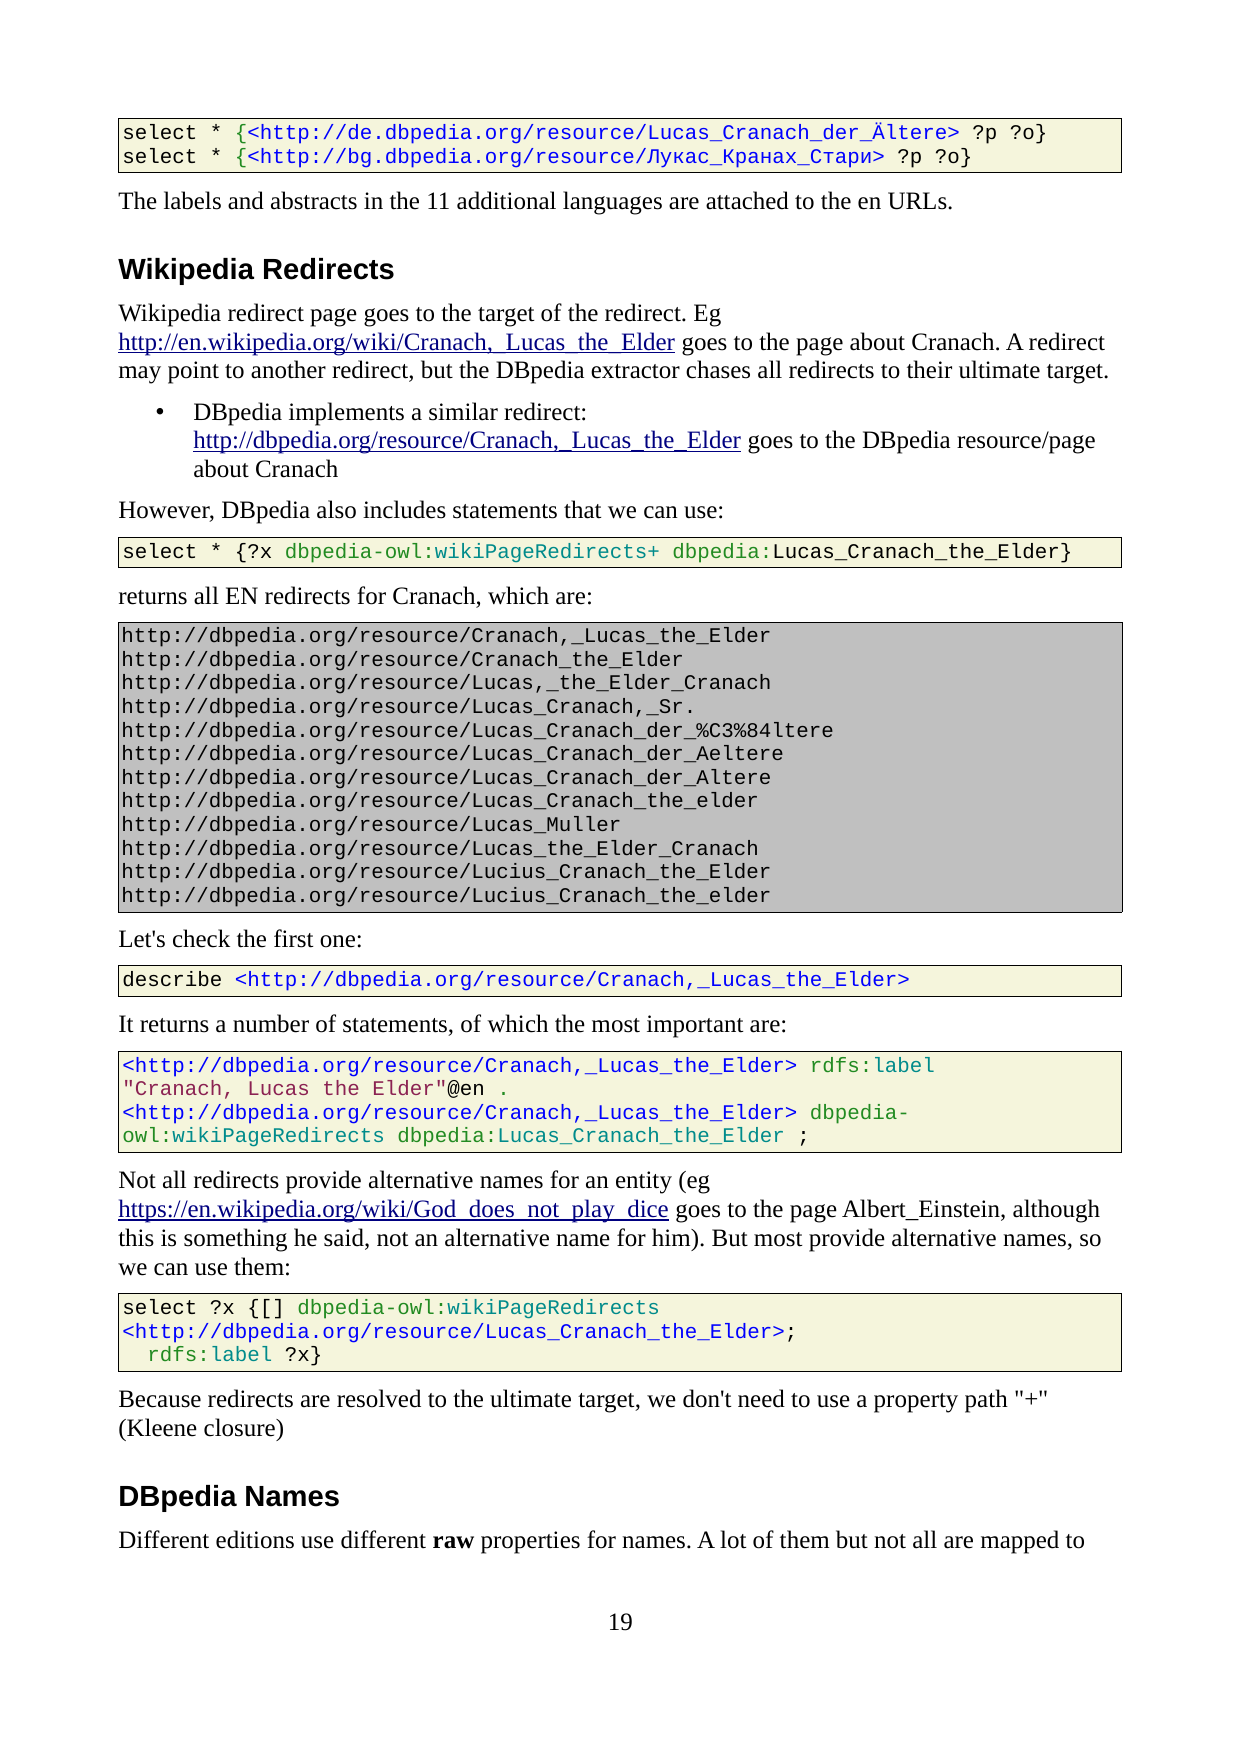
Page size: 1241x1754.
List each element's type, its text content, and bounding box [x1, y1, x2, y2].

text returns all EN redirects for Cranach, which are: [118, 581, 1122, 609]
text http://dbpedia.org/resource/Lucas,_the_Elder_Cranach [119, 669, 1122, 693]
text Let's check the first one: [118, 924, 1122, 953]
text However, DBpedia also includes statements that we can use: [118, 496, 1122, 524]
text Not all redirects provide alternative names for an entity (eg https://en.wikipedia.org/wiki/God_does_not_play_dice goes to the page Albert_Einstein, although this is something he said, not an alternative name for him). But most provide alternative names, so we can use them: [118, 1166, 1122, 1281]
text <http://dbpedia.org/resource/Cranach,_Lucas_the_Elder> dbpedia-owl:wikiPageRedirects dbpedia:Lucas_Cranach_the_Elder ; [119, 1098, 1121, 1152]
text http://dbpedia.org/resource/Lucius_Cranach_the_Elder [119, 858, 1122, 882]
subtitle DBpedia Names [118, 1479, 1122, 1513]
text http://dbpedia.org/resource/Lucas_the_Elder_Cranach [119, 835, 1122, 858]
text select * {<http://de.dbpedia.org/resource/Lucas_Cranach_der_Ältere> ?p ?o} [119, 119, 1121, 142]
text The labels and abstracts in the 11 additional languages are attached to the en URLs. [118, 186, 1122, 214]
text It returns a number of statements, of which the most important are: [118, 1009, 1122, 1038]
text select * {<http://bg.dbpedia.org/resource/Лукас_Кранах_Стари> ?p ?o} [119, 142, 1121, 172]
text describe <http://dbpedia.org/resource/Cranach,_Lucas_the_Elder> [119, 966, 1121, 996]
text <http://dbpedia.org/resource/Cranach,_Lucas_the_Elder> rdfs:label "Cranach, Lucas the Elder"@en . [119, 1052, 1121, 1098]
text http://dbpedia.org/resource/Lucas_Cranach_the_elder [119, 787, 1122, 811]
text Different editions use different raw properties for names. A lot of them but not all are mapped to [118, 1525, 1122, 1554]
text http://dbpedia.org/resource/Lucas_Cranach_der_%C3%84ltere [119, 717, 1122, 740]
text Wikipedia redirect page goes to the target of the redirect. Eg http://en.wikipedia.org/wiki/Cranach,_Lucas_the_Elder goes to the page about Cranach. A redirect may point to another redirect, but the DBpedia extractor chases all redirects to their ultimate target. [118, 298, 1122, 384]
text Because redirects are resolved to the ultimate target, we don't need to use a property path "+" (Kleene closure) [118, 1384, 1122, 1442]
text http://dbpedia.org/resource/Lucius_Cranach_the_elder [119, 882, 1122, 912]
text http://dbpedia.org/resource/Lucas_Cranach,_Sr. [119, 693, 1122, 717]
text select * {?x dbpedia-owl:wikiPageRedirects+ dbpedia:Lucas_Cranach_the_Elder} [119, 538, 1121, 567]
text rdfs:label ?x} [119, 1340, 1121, 1371]
text http://dbpedia.org/resource/Lucas_Muller [119, 811, 1122, 835]
text http://dbpedia.org/resource/Lucas_Cranach_der_Aeltere [119, 740, 1122, 764]
text http://dbpedia.org/resource/Cranach,_Lucas_the_Elder [119, 623, 1122, 646]
text http://dbpedia.org/resource/Cranach_the_Elder [119, 646, 1122, 669]
text http://dbpedia.org/resource/Lucas_Cranach_der_Altere [119, 764, 1122, 787]
text select ?x {[] dbpedia-owl:wikiPageRedirects <http://dbpedia.org/resource/Lucas_Cranach_the_Elder>; [119, 1294, 1121, 1340]
list DBpedia implements a similar redirect: http://dbpedia.org/resource/Cranach,_Lucas_the_Elder goes to the DBpedia resource/page about Cranach [156, 397, 1122, 483]
subtitle Wikipedia Redirects [118, 252, 1122, 286]
